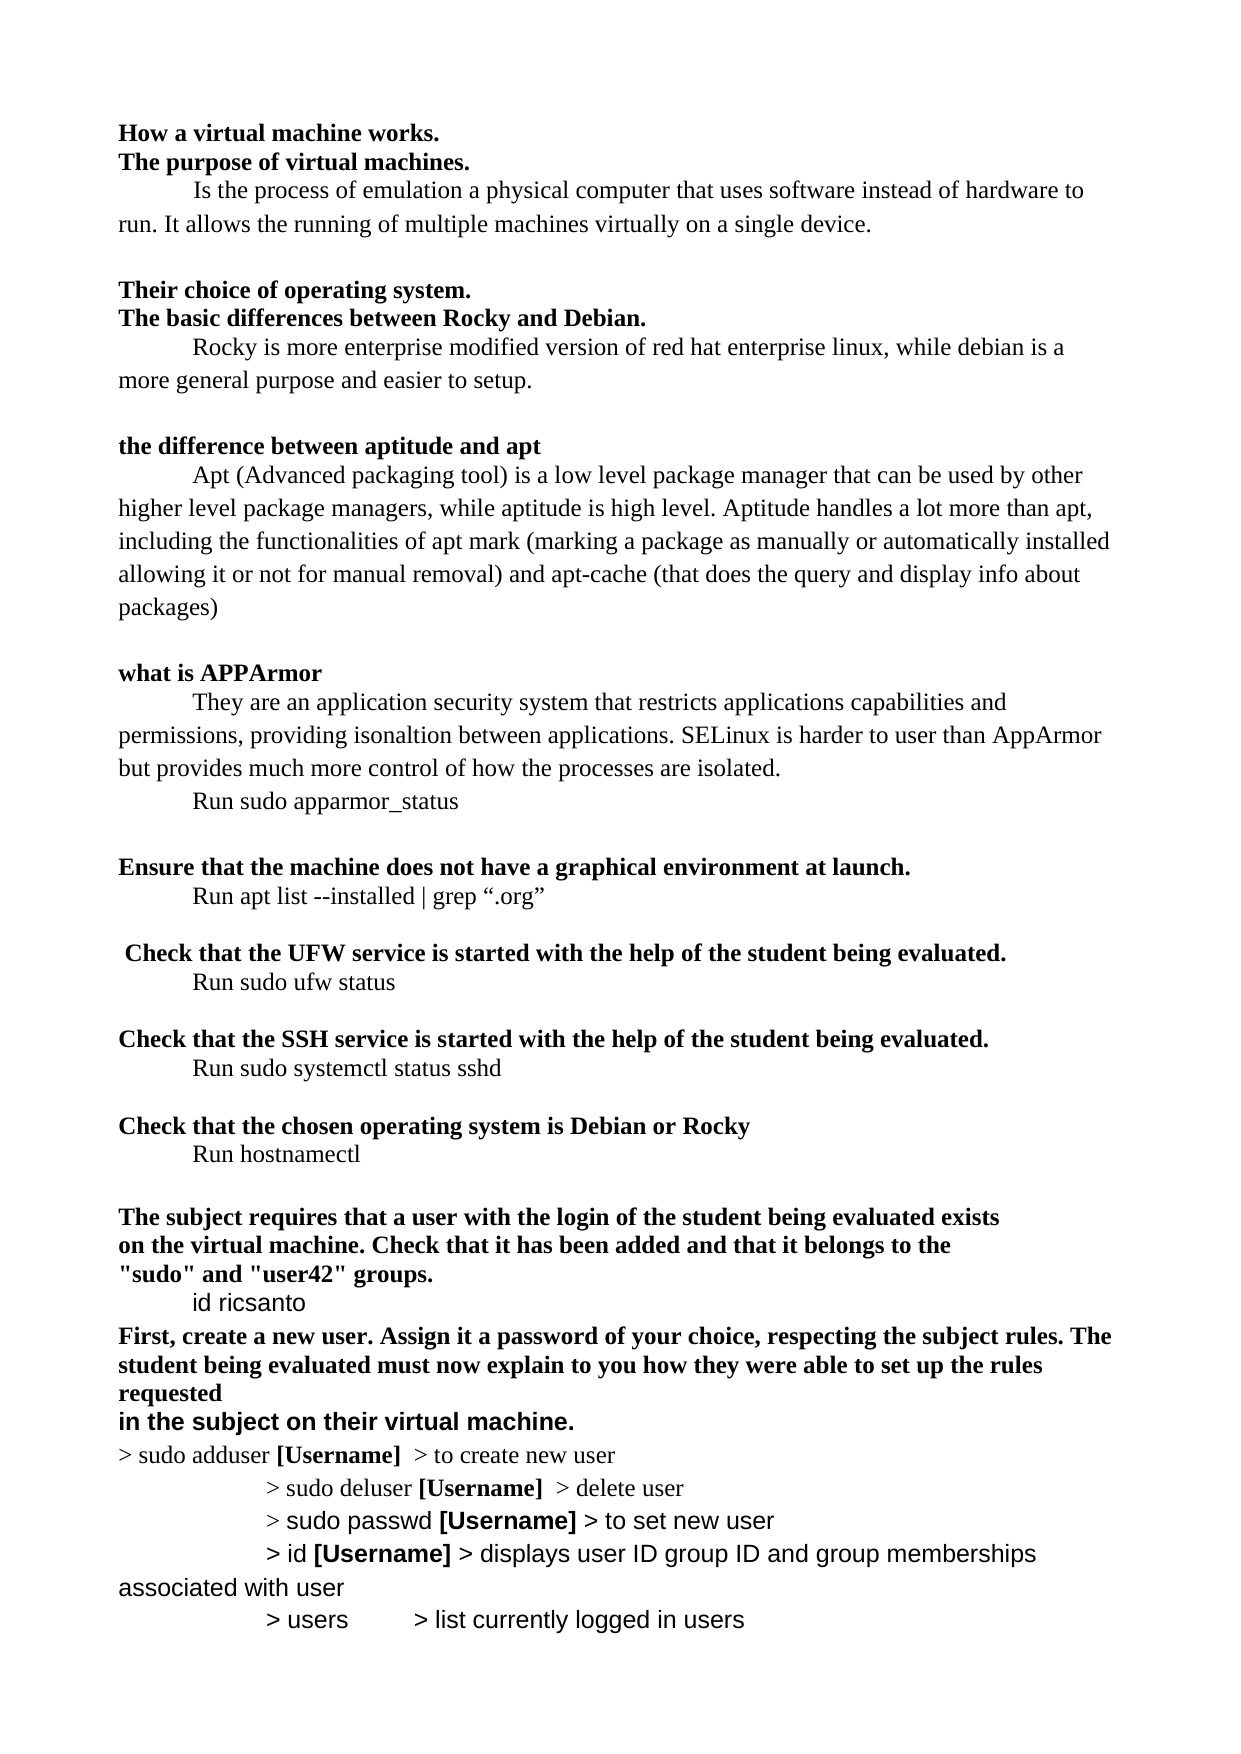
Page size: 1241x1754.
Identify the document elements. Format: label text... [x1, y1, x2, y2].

text Run hostnamectl [118, 1139, 1122, 1168]
text They are an application security system that restricts applications capabilities and permissions, providing isonaltion between applications. SELinux is harder to user than AppArmor but provides much more control of how the processes are isolated. [118, 687, 1122, 782]
text the difference between aptitude and apt [118, 431, 1122, 460]
text Check that the chosen operating system is Debian or Rocky [118, 1111, 1122, 1139]
text The purpose of virtual machines. [118, 147, 1122, 176]
text Is the process of emulation a physical computer that uses software instead of hardware to run. It allows the running of multiple machines virtually on a single device. [118, 176, 1122, 237]
text on the virtual machine. Check that it has been added and that it belongs to the [118, 1231, 1122, 1259]
text > sudo adduser [Username] > to create new user [118, 1440, 1122, 1469]
text Check that the SSH service is started with the help of the student being evaluated. [118, 1024, 1122, 1053]
text > sudo deluser [Username] > delete user [118, 1473, 1122, 1502]
text what is APPArmor [118, 658, 1122, 687]
text Run apt list --installed | grep “.org” [118, 881, 1122, 909]
text Apt (Advanced packaging tool) is a low level package manager that can be used by other higher level package managers, while aptitude is high level. Aptitude handles a lot more than apt, including the functionalities of apt mark (marking a package as manually or automatically installed allowing it or not for manual removal) and apt-cache (that does the query and display info about packages) [118, 460, 1122, 621]
text Ensure that the machine does not have a graphical environment at launch. [118, 852, 1122, 881]
text id ricsanto [118, 1288, 1122, 1317]
text Rocky is more enterprise modified version of red hat enterprise linux, while debian is a more general purpose and easier to setup. [118, 332, 1122, 394]
text Run sudo systemctl status sshd [118, 1053, 1122, 1082]
text > users > list currently logged in users [118, 1606, 1122, 1634]
text student being evaluated must now explain to you how they were able to set up the rules requested [118, 1350, 1122, 1407]
text The subject requires that a user with the login of the student being evaluated exists [118, 1202, 1122, 1231]
text The basic differences between Rocky and Debian. [118, 303, 1122, 332]
text First, create a new user. Assign it a password of your choice, respecting the subject rules. The [118, 1321, 1122, 1350]
text Run sudo ufw status [118, 967, 1122, 996]
text "sudo" and "user42" groups. [118, 1259, 1122, 1288]
text in the subject on their virtual machine. [118, 1407, 1122, 1436]
text Check that the UFW service is started with the help of the student being evaluated. [118, 938, 1122, 967]
text Run sudo apparmor_status [118, 786, 1122, 815]
text > sudo passwd [Username] > to set new user [118, 1506, 1122, 1535]
text > id [Username] > displays user ID group ID and group memberships associated with user [118, 1539, 1122, 1601]
text How a virtual machine works. [118, 118, 1122, 147]
text Their choice of operating system. [118, 275, 1122, 303]
